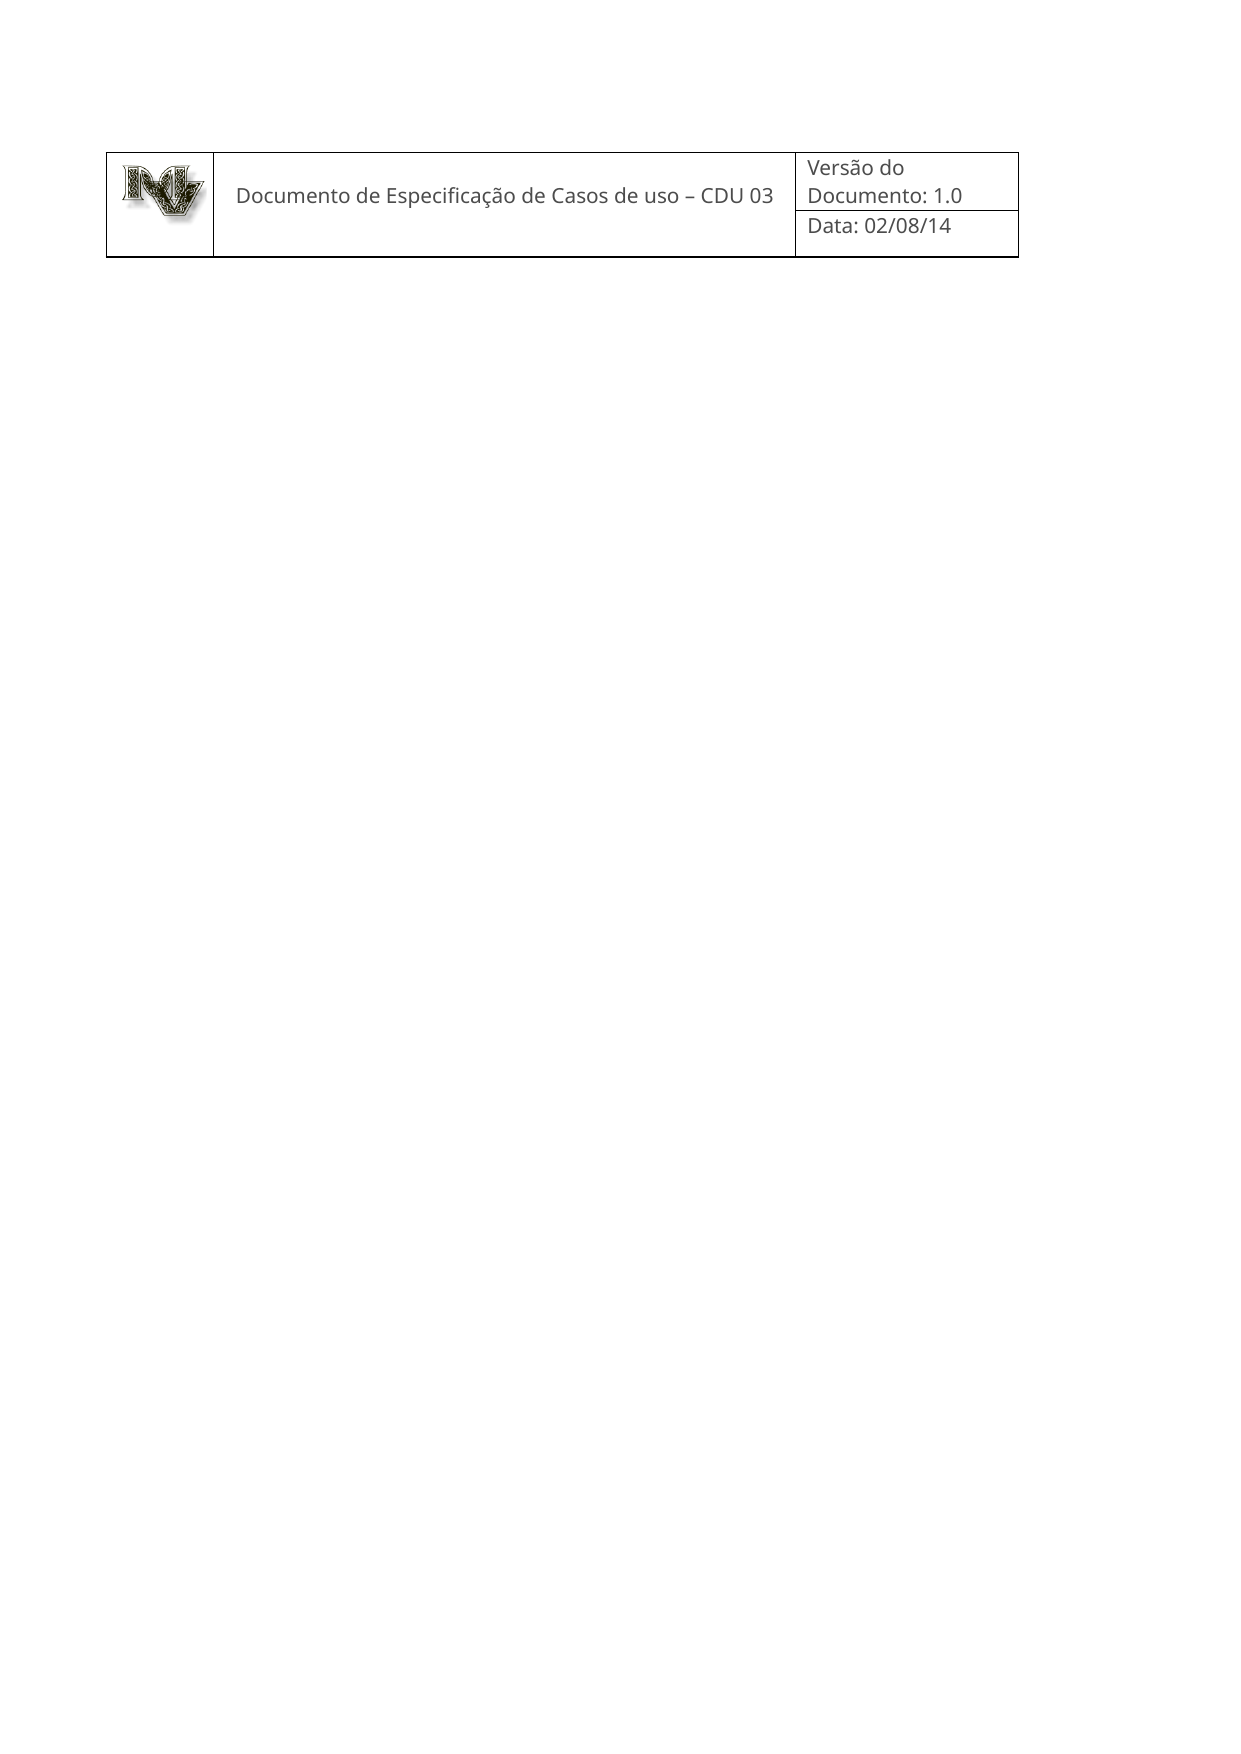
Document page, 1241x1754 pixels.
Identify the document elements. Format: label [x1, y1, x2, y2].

picture [117, 153, 207, 228]
